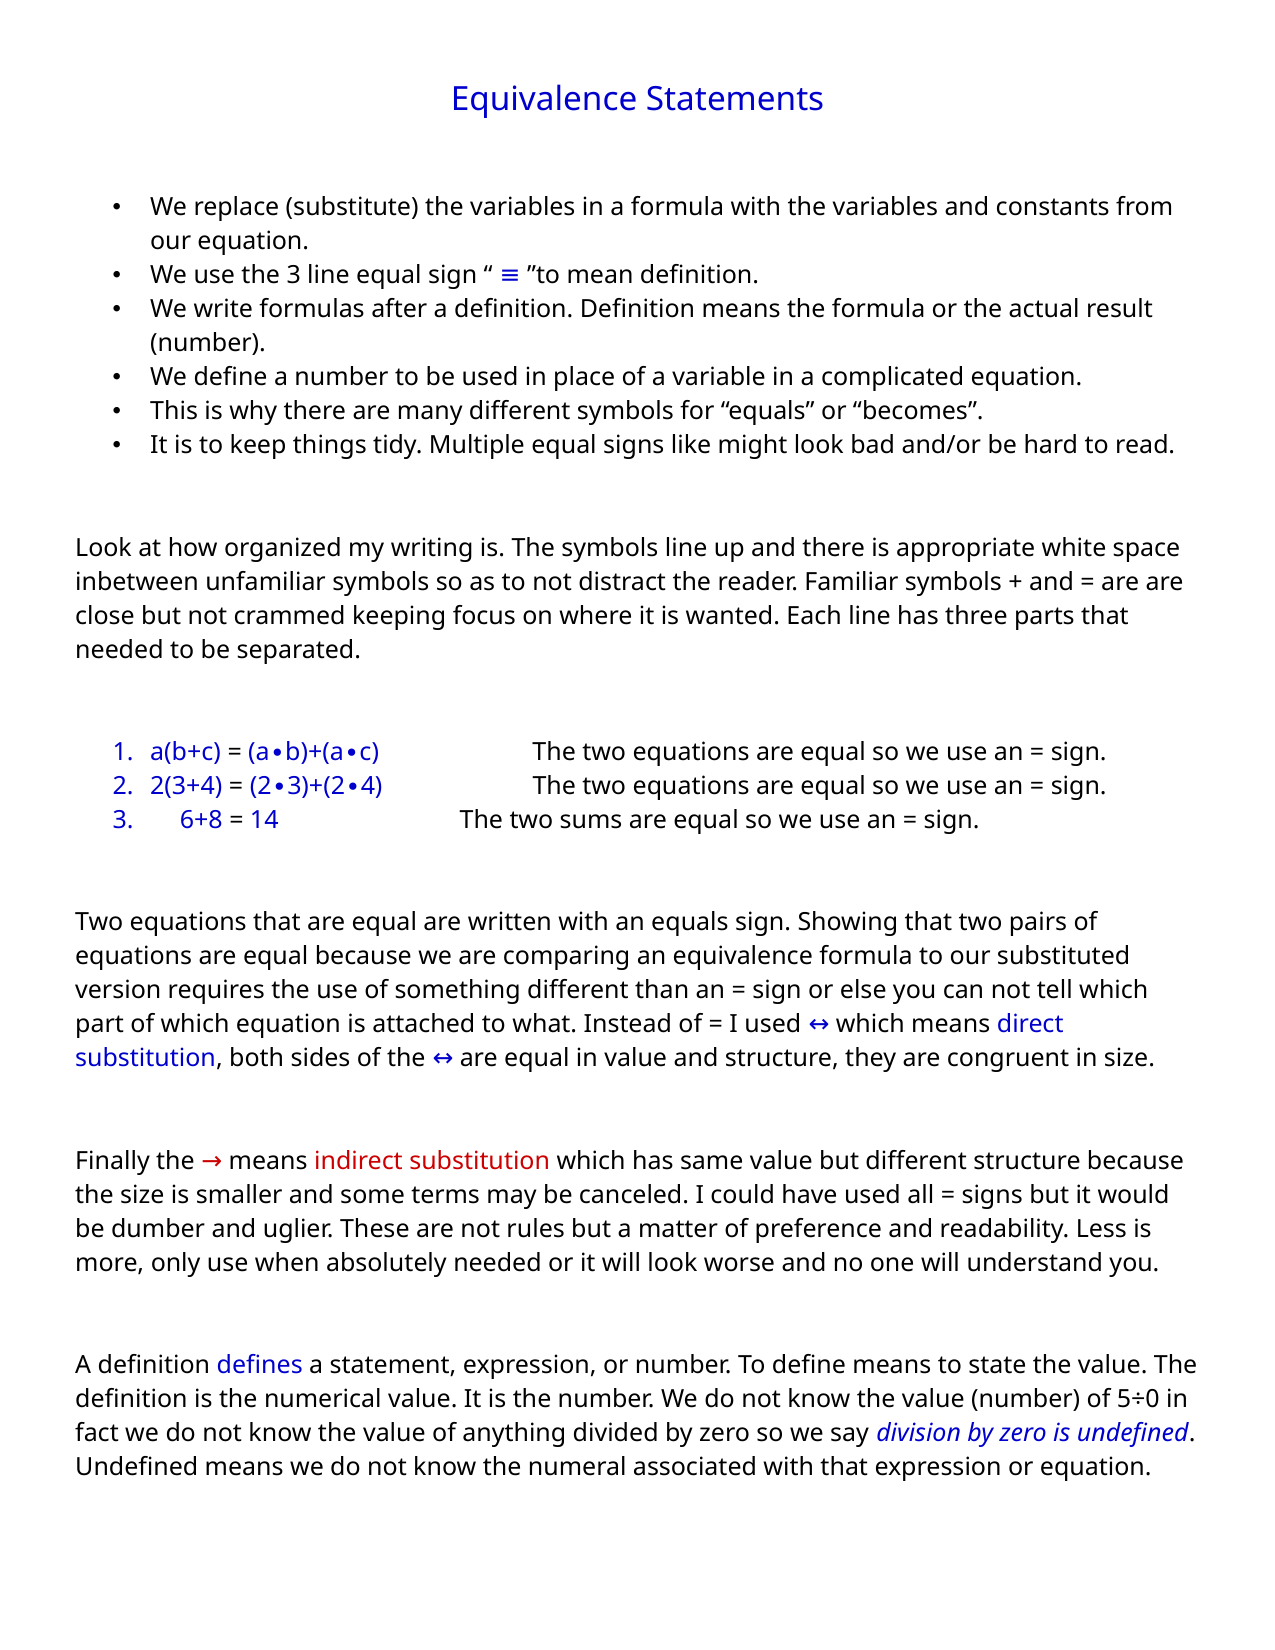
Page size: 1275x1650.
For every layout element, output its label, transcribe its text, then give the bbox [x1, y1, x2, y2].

list 6+8 = 14 The two sums are equal so we use an = sign. [112, 802, 1200, 836]
list We define a number to be used in place of a variable in a complicated equation. [112, 359, 1200, 393]
text Look at how organized my writing is. The symbols line up and there is appropriate white space inbetween unfamiliar symbols so as to not distract the reader. Familiar symbols + and = are are close but not crammed keeping focus on where it is wanted. Each line has three parts that needed to be separated. [75, 529, 1200, 665]
list This is why there are many different symbols for “equals” or “becomes”. [112, 393, 1200, 427]
list It is to keep things tidy. Multiple equal signs like might look bad and/or be hard to read. [112, 427, 1200, 461]
list a(b+c) = (a∙b)+(a∙c) The two equations are equal so we use an = sign. [112, 733, 1200, 768]
list We replace (substitute) the variables in a formula with the variables and constants from our equation. [112, 188, 1200, 257]
text Finally the → means indirect substitution which has same value but different structure because the size is smaller and some terms may be canceled. I could have used all = signs but it would be dumber and uglier. These are not rules but a matter of preference and readability. Less is more, only use when absolutely needed or it will look worse and no one will understand you. [75, 1142, 1200, 1278]
list We write formulas after a definition. Definition means the formula or the actual result (number). [112, 291, 1200, 359]
text A definition defines a statement, expression, or number. To define means to state the value. The definition is the numerical value. It is the number. We do not know the value (number) of 5÷0 in fact we do not know the value of anything divided by zero so we say division by zero is undefined. Undefined means we do not know the numeral associated with that expression or equation. [75, 1347, 1200, 1483]
text Two equations that are equal are written with an equals sign. Showing that two pairs of equations are equal because we are comparing an equivalence formula to our substituted version requires the use of something different than an = sign or else you can not tell which part of which equation is attached to what. Instead of = I used ↔ which means direct substitution, both sides of the ↔ are equal in value and structure, they are congruent in size. [75, 904, 1200, 1074]
list 2(3+4) = (2∙3)+(2∙4) The two equations are equal so we use an = sign. [112, 768, 1200, 802]
list We use the 3 line equal sign “ ≡ ”to mean definition. [112, 257, 1200, 291]
text Equivalence Statements [75, 75, 1200, 120]
